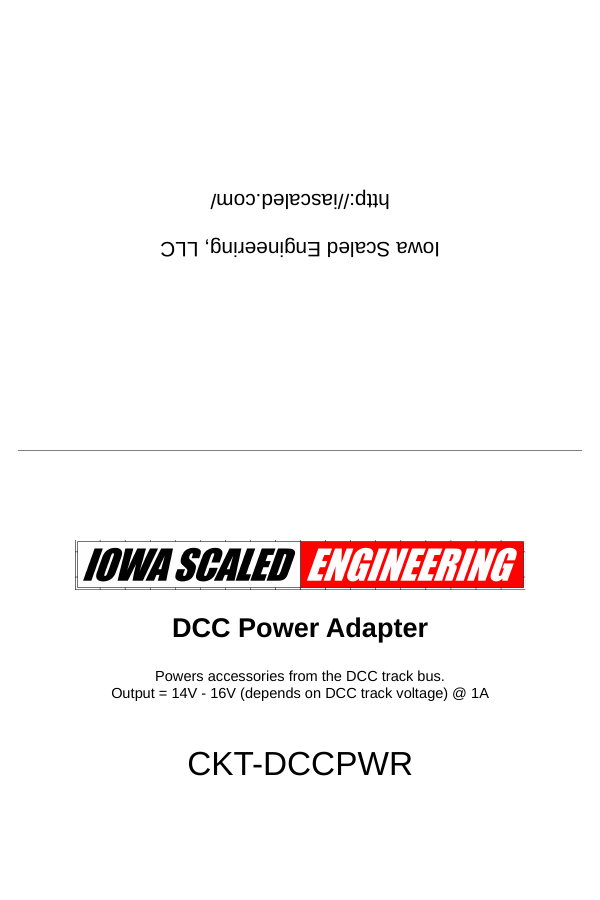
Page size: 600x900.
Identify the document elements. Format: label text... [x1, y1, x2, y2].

text DCC Power Adapter [37, 612, 562, 644]
text Output = 14V - 16V (depends on DCC track voltage) @ 1A [75, 684, 525, 701]
picture [75, 540, 525, 590]
text Powers accessories from the DCC track bus. [75, 668, 525, 684]
text CKT-DCCPWR [37, 744, 562, 783]
